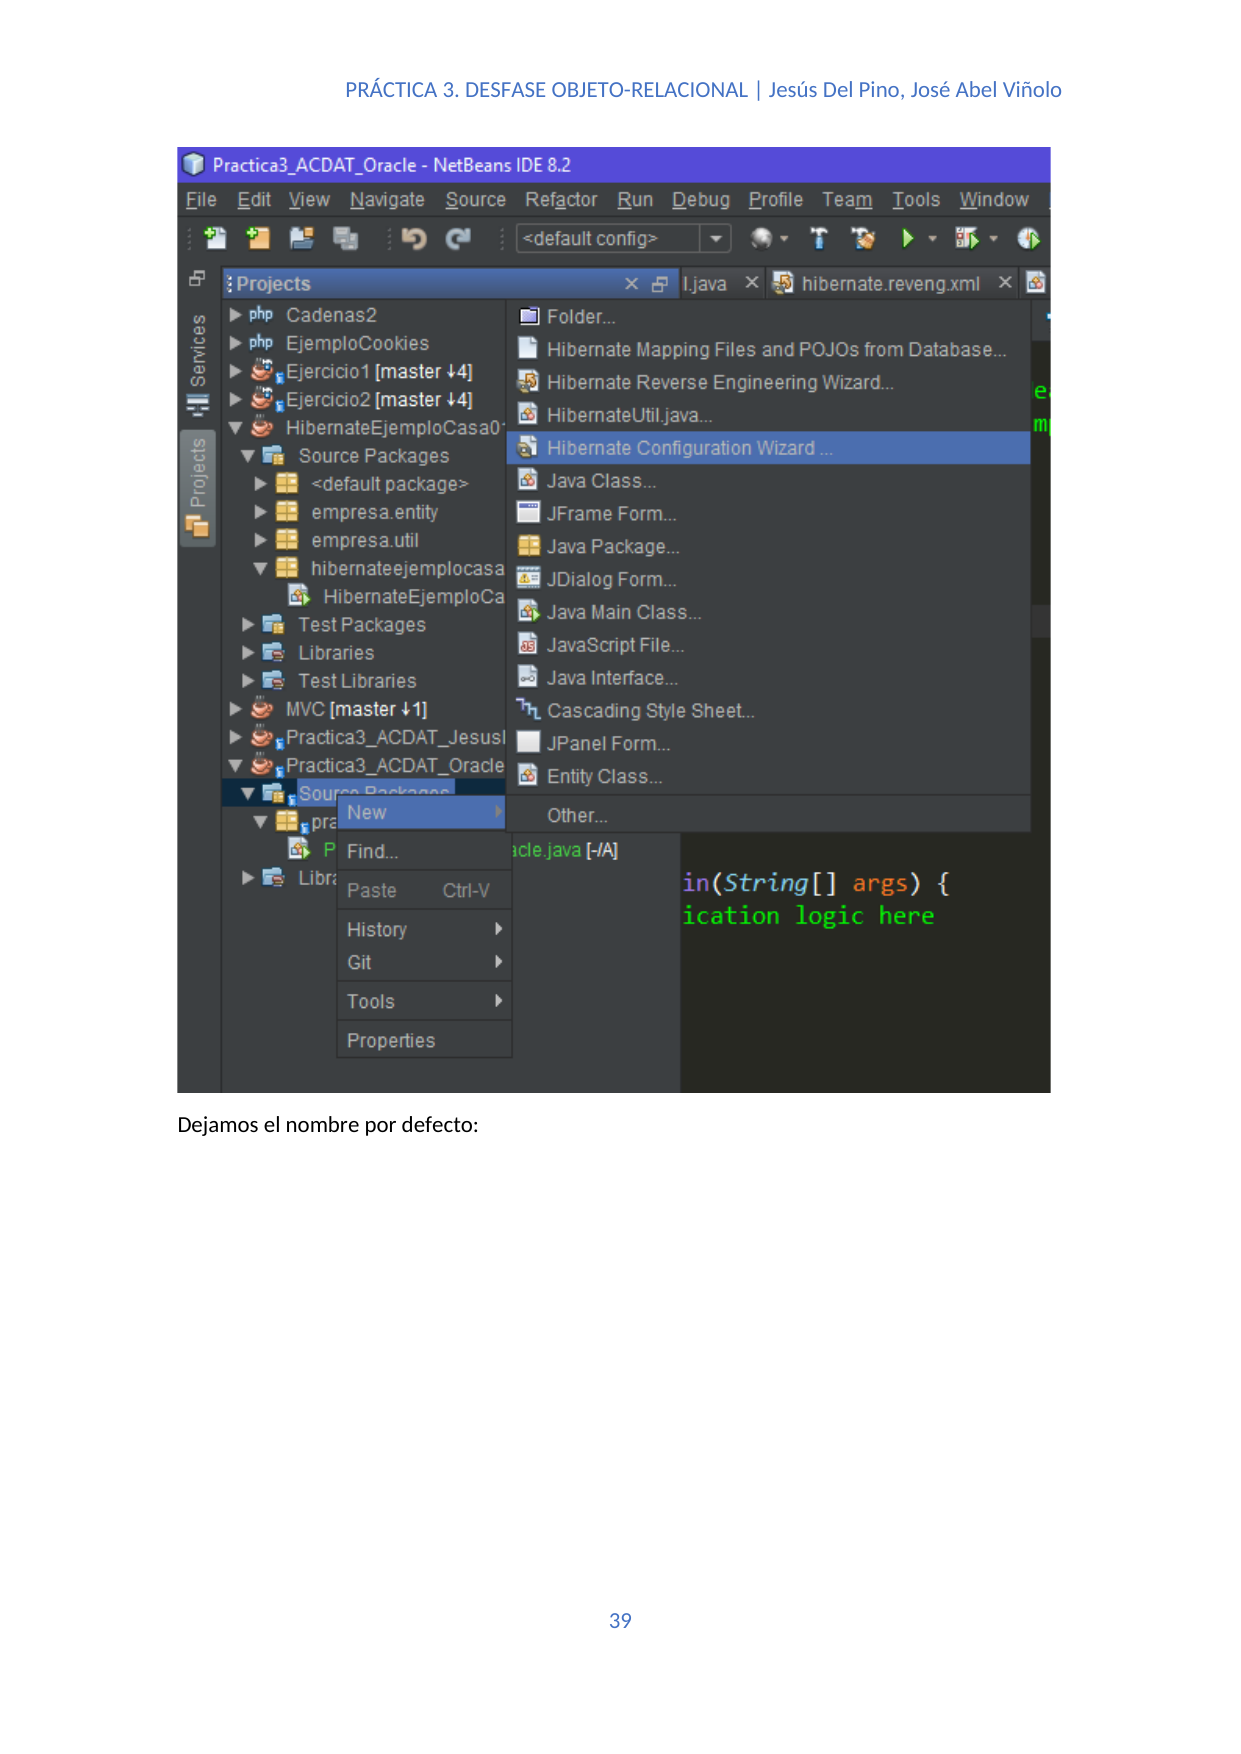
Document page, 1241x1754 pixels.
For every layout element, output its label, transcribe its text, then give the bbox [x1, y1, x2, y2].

text Dejamos el nombre por defecto: [177, 1110, 1063, 1138]
